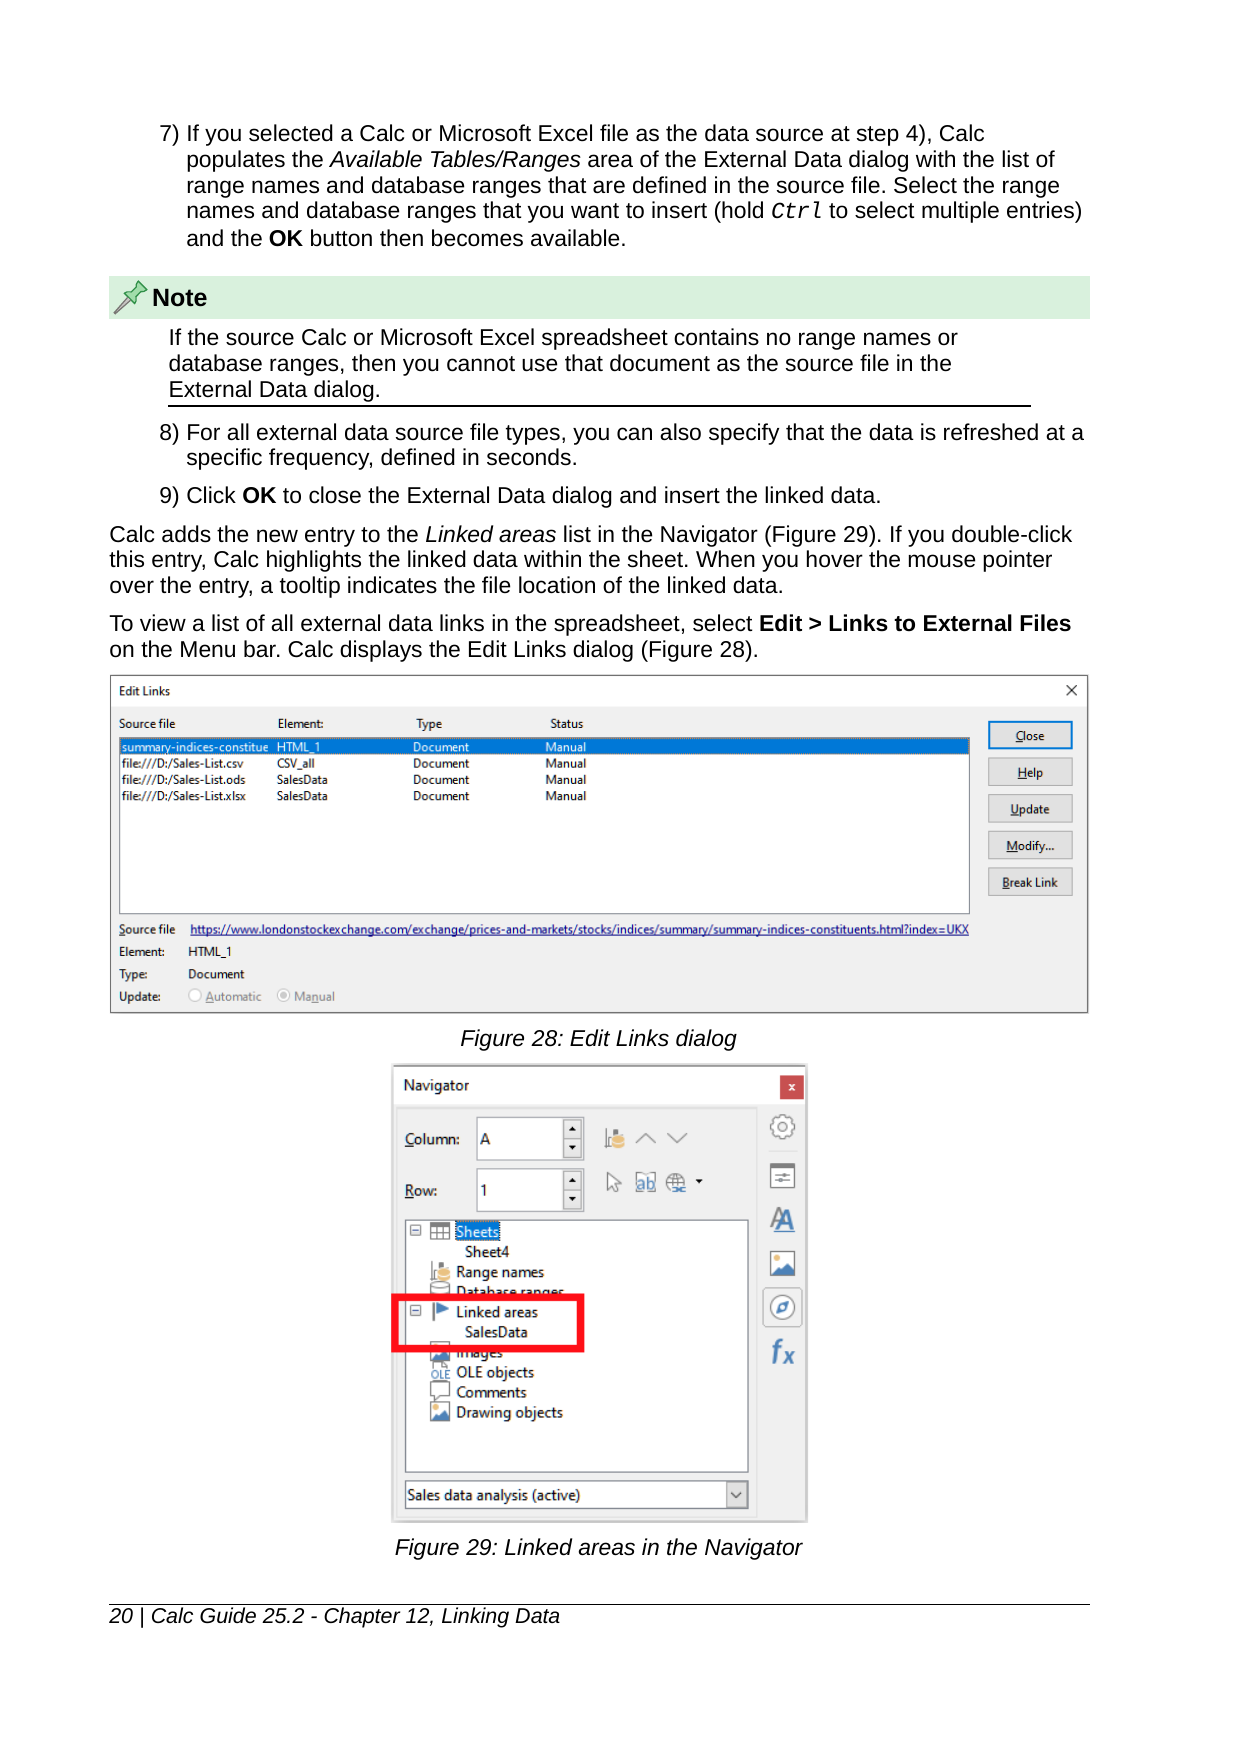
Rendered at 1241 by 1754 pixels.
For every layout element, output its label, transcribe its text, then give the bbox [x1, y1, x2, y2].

list For all external data source file types, you can also specify that the data is refreshed at a specific frequency, defined in seconds. [186, 419, 1090, 471]
text Figure 29: Linked areas in the Navigator [391, 1535, 808, 1561]
list If you selected a Calc or Microsoft Excel file as the data source at step 4), Calc populates the Available Tables/Ranges area of the External Data dialog with the list of range names and database ranges that are defined in the source file. Select the range names and database ranges that you want to insert (hold Ctrl to select multiple entries) and the OK button then becomes available. [186, 121, 1090, 251]
subtitle Note [109, 276, 1090, 319]
list Click OK to close the External Data dialog and insert the linked data. [186, 483, 1090, 509]
text To view a list of all external data links in the spreadsheet, select Edit > Links to External Files on the Menu bar. Calc displays the Edit Links dialog (Figure 28). [109, 611, 1090, 662]
text If the source Calc or Microsoft Excel spreadsheet contains no range names or database ranges, then you cannot use that document as the source file in the External Data dialog. [168, 325, 1031, 405]
text Calc adds the new entry to the Linked areas list in the Navigator (Figure 29). If you double-click this entry, Calc highlights the linked data within the sheet. When you hover the mouse pointer over the entry, a tooltip indicates the file location of the linked data. [109, 521, 1090, 598]
picture [109, 674, 1090, 1014]
picture [390, 1063, 809, 1523]
text Figure 28: Edit Links dialog [110, 1026, 1089, 1051]
